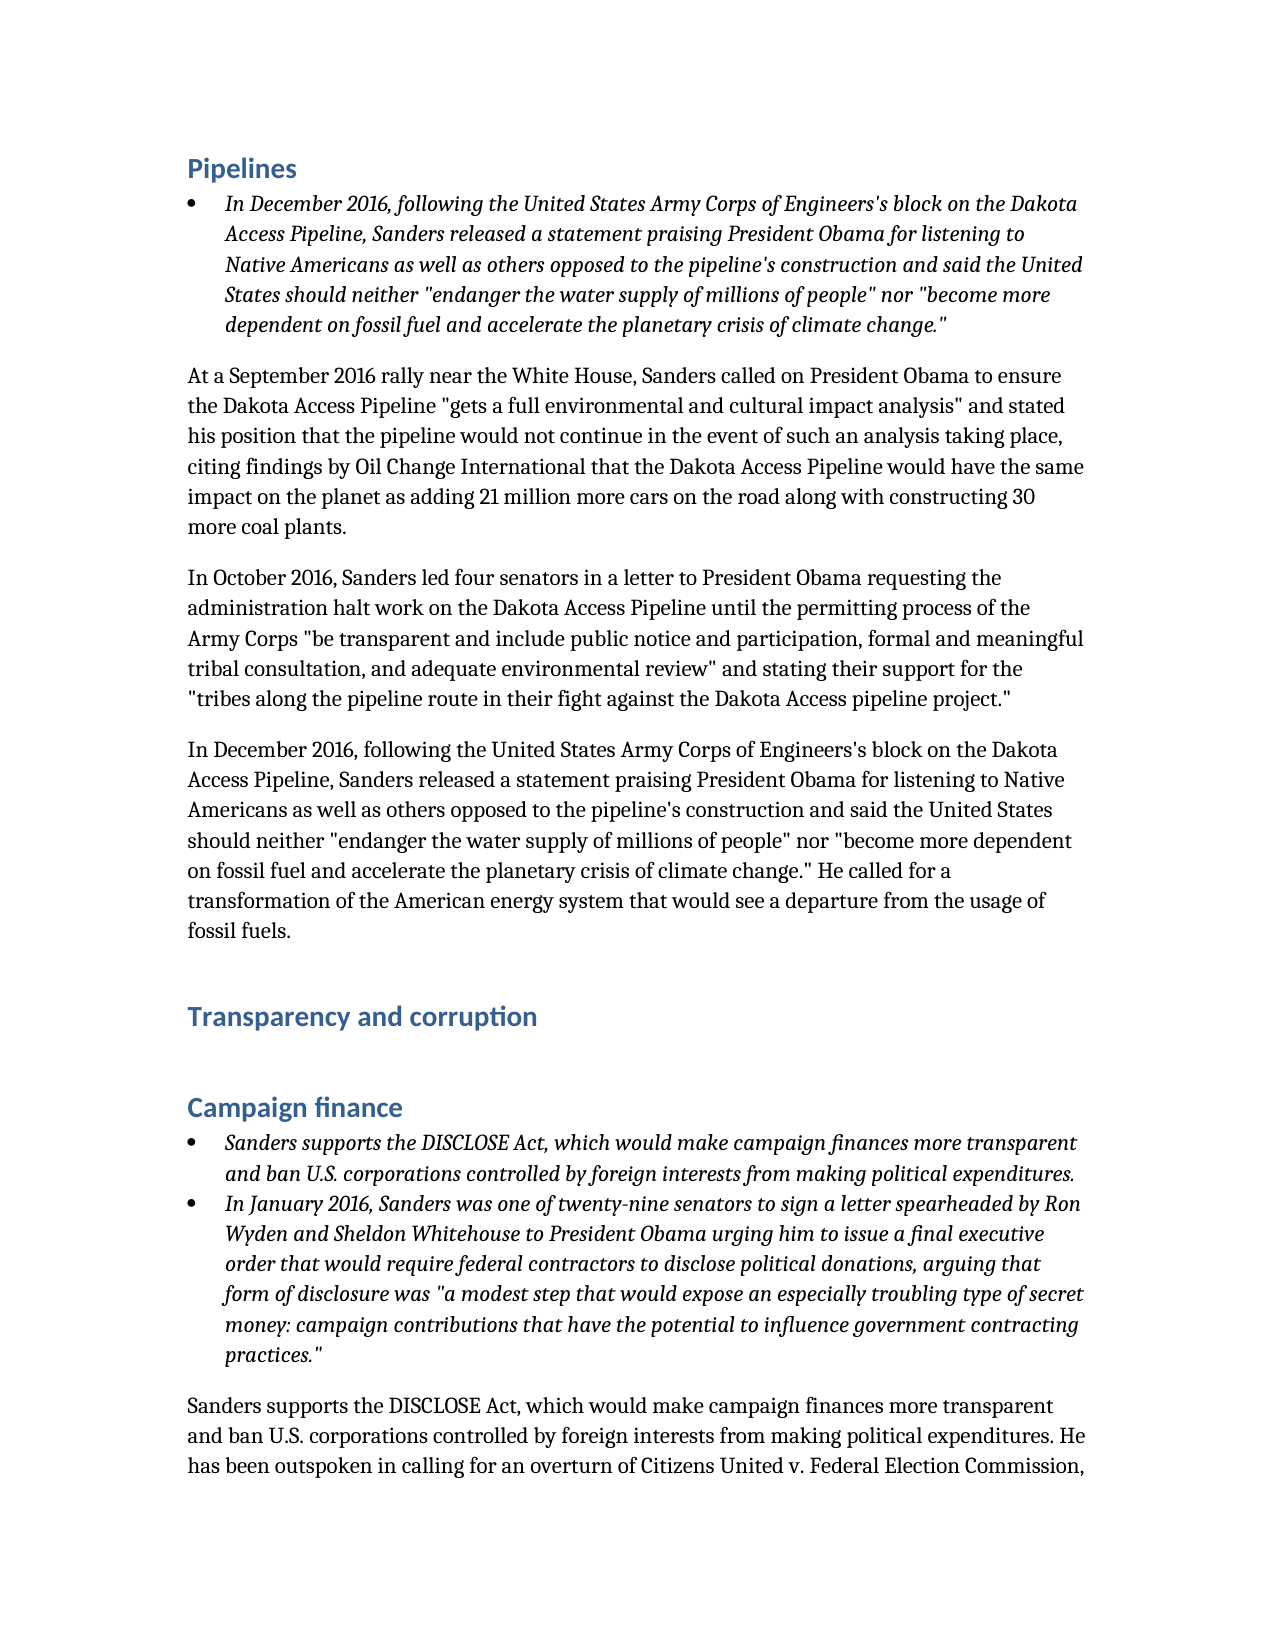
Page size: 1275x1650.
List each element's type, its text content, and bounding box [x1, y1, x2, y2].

text In December 2016, following the United States Army Corps of Engineers's block on the Dakota Access Pipeline, Sanders released a statement praising President Obama for listening to Native Americans as well as others opposed to the pipeline's construction and said the United States should neither "endanger the water supply of millions of people" nor "become more dependent on fossil fuel and accelerate the planetary crisis of climate change." He called for a transformation of the American energy system that would see a departure from the usage of fossil fuels. [187, 737, 1087, 944]
text Sanders supports the DISCLOSE Act, which would make campaign finances more transparent and ban U.S. corporations controlled by foreign interests from making political expenditures. He has been outspoken in calling for an overturn of Citizens United v. Federal Election Commission, [187, 1393, 1087, 1479]
subtitle Pipelines [187, 150, 1087, 186]
list Sanders supports the DISCLOSE Act, which would make campaign finances more transparent and ban U.S. corporations controlled by foreign interests from making political expenditures. [187, 1130, 1087, 1187]
text In October 2016, Sanders led four senators in a letter to President Obama requesting the administration halt work on the Dakota Access Pipeline until the permitting process of the Army Corps "be transparent and include public notice and participation, formal and meaningful tribal consultation, and adequate environmental review" and stating their support for the "tribes along the pipeline route in their fight against the Dakota Access pipeline project." [187, 565, 1087, 712]
list In January 2016, Sanders was one of twenty-nine senators to sign a letter spearheaded by Ron Wyden and Sheldon Whitehouse to President Obama urging him to issue a final executive order that would require federal contractors to disclose political donations, arguing that form of disclosure was "a modest step that would expose an especially troubling type of secret money: campaign contributions that have the potential to influence government contracting practices." [187, 1191, 1087, 1368]
subtitle Campaign finance [187, 1089, 1087, 1125]
text At a September 2016 rally near the White House, Sanders called on President Obama to ensure the Dakota Access Pipeline "gets a full environmental and cultural impact analysis" and stated his position that the pipeline would not continue in the event of such an analysis taking place, citing findings by Oil Change International that the Dakota Access Pipeline would have the same impact on the planet as adding 21 million more cars on the road along with constructing 30 more coal plants. [187, 363, 1087, 540]
subtitle Transparency and corruption [187, 998, 1087, 1034]
list In December 2016, following the United States Army Corps of Engineers's block on the Dakota Access Pipeline, Sanders released a statement praising President Obama for listening to Native Americans as well as others opposed to the pipeline's construction and said the United States should neither "endanger the water supply of millions of people" nor "become more dependent on fossil fuel and accelerate the planetary crisis of climate change." [187, 191, 1087, 338]
